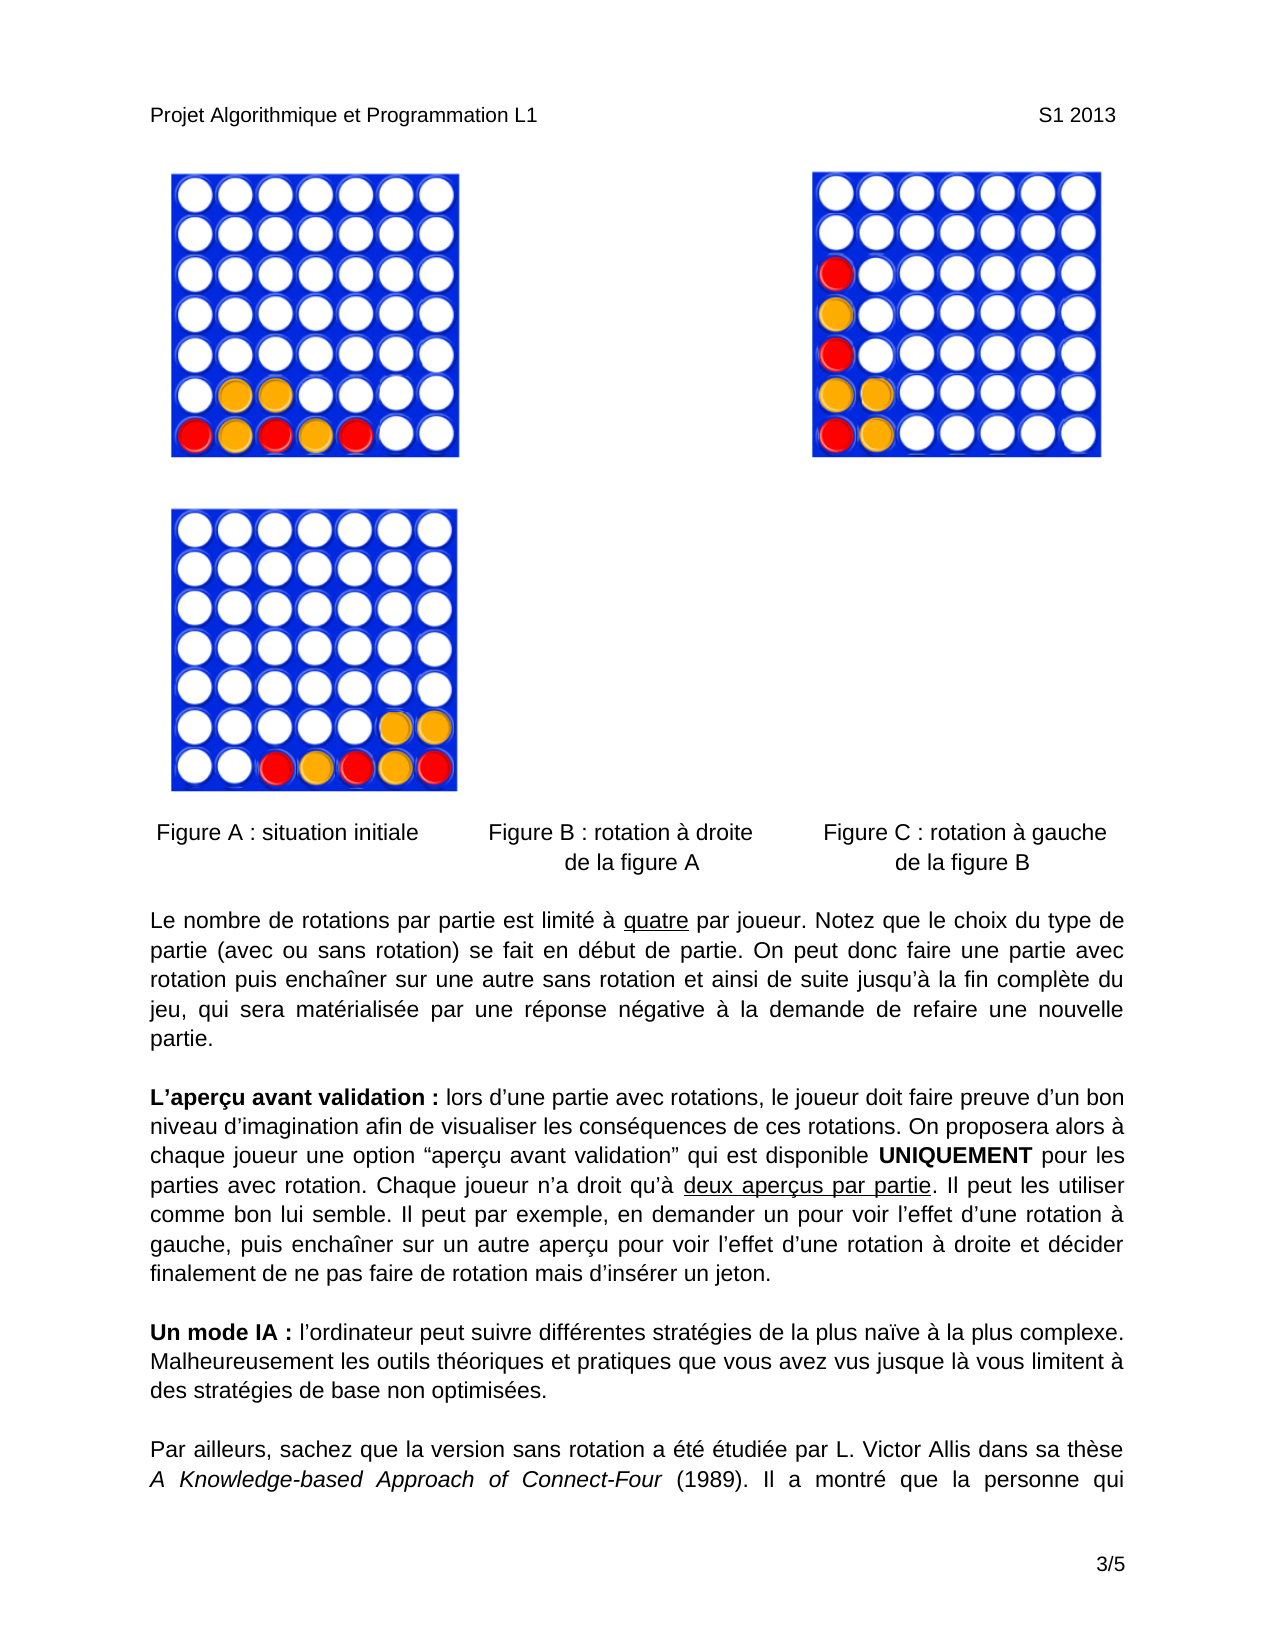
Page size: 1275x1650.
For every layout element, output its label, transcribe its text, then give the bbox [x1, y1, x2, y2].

text Par ailleurs, sachez que la version sans rotation a été étudiée par L. Victor Allis dans sa thèse A Knowledge-based Approach of Connect-Four (1989). Il a montré que la personne qui [150, 1437, 1125, 1492]
text de la figure A de la figure B [450, 849, 1125, 875]
text Le nombre de rotations par partie est limité à quatre par joueur. Notez que le choix du type de partie (avec ou sans rotation) se fait en début de partie. On peut donc faire une partie avec rotation puis enchaîner sur une autre sans rotation et ainsi de suite jusqu’à la fin complète du jeu, qui sera matérialisée par une réponse négative à la demande de refaire une nouvelle partie. [150, 908, 1125, 1051]
text L’aperçu avant validation : lors d’une partie avec rotations, le joueur doit faire preuve d’un bon niveau d’imagination afin de visualiser les conséquences de ces rotations. On proposera alors à chaque joueur une option “aperçu avant validation” qui est disponible UNIQUEMENT pour les parties avec rotation. Chaque joueur n’a droit qu’à deux aperçus par partie. Il peut les utiliser comme bon lui semble. Il peut par exemple, en demander un pour voir l’effet d’une rotation à gauche, puis enchaîner sur un autre aperçu pour voir l’effet d’une rotation à droite et décider finalement de ne pas faire de rotation mais d’insérer un jeton. [150, 1084, 1125, 1286]
picture [168, 170, 464, 464]
picture [809, 168, 1107, 464]
picture [168, 505, 463, 798]
text Figure A : situation initiale Figure B : rotation à droite Figure C : rotation à gauche [150, 820, 1125, 846]
text Un mode IA : l’ordinateur peut suivre différentes stratégies de la plus naïve à la plus complexe. Malheureusement les outils théoriques et pratiques que vous avez vus jusque là vous limitent à des stratégies de base non optimisées. [150, 1319, 1125, 1404]
